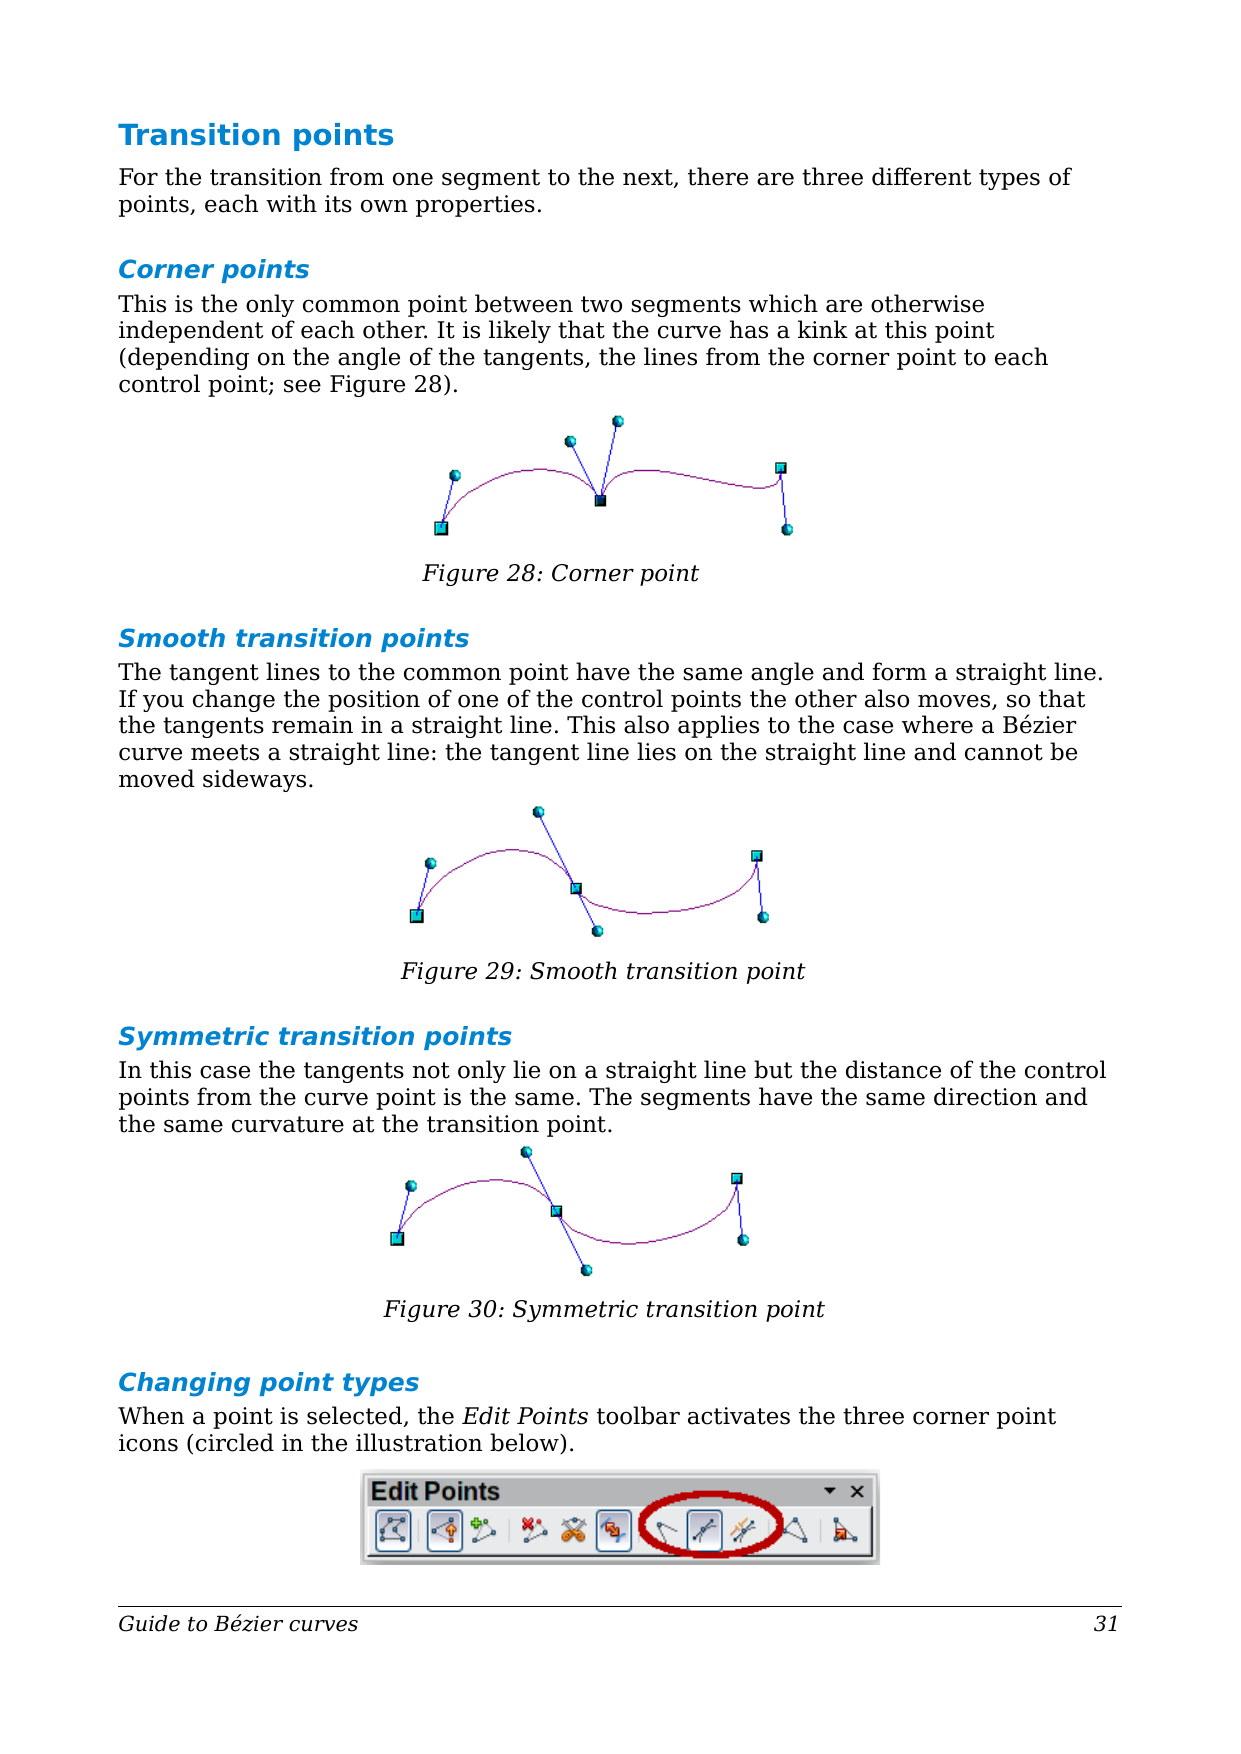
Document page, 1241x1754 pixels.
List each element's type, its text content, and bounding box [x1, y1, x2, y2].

text Figure 30: Symmetric transition point [383, 1296, 857, 1322]
text This is the only common point between two segments which are otherwise independent of each other. It is likely that the curve has a kink at this point (depending on the angle of the tangents, the lines from the corner point to each control point; see Figure 28). [118, 291, 1122, 397]
text For the transition from one segment to the next, there are three different types of points, each with its own properties. [118, 164, 1122, 218]
subtitle Symmetric transition points [118, 1022, 1122, 1051]
subtitle Transition points [118, 118, 1122, 152]
picture [400, 805, 784, 952]
text Figure 28: Corner point [422, 560, 818, 587]
text When a point is selected, the Edit Points toolbar activates the three corner point icons (circled in the illustration below). [118, 1403, 1122, 1457]
picture [360, 1469, 881, 1565]
text The tangent lines to the common point have the same angle and form a straight line. If you change the position of one of the control points the other also moves, so that the tangents remain in a straight line. This also applies to the case where a Bézier curve meets a straight line: the tangent line lies on the straight line and cannot be moved sideways. [118, 659, 1122, 793]
subtitle Smooth transition points [118, 624, 1122, 653]
subtitle Changing point types [118, 1368, 1122, 1397]
text Figure 29: Smooth transition point [401, 958, 839, 985]
subtitle Corner points [118, 255, 1122, 284]
picture [383, 1137, 764, 1290]
text In this case the tangents not only lie on a straight line but the distance of the control points from the curve point is the same. The segments have the same direction and the same curvature at the transition point. [118, 1058, 1122, 1138]
picture [422, 410, 813, 554]
